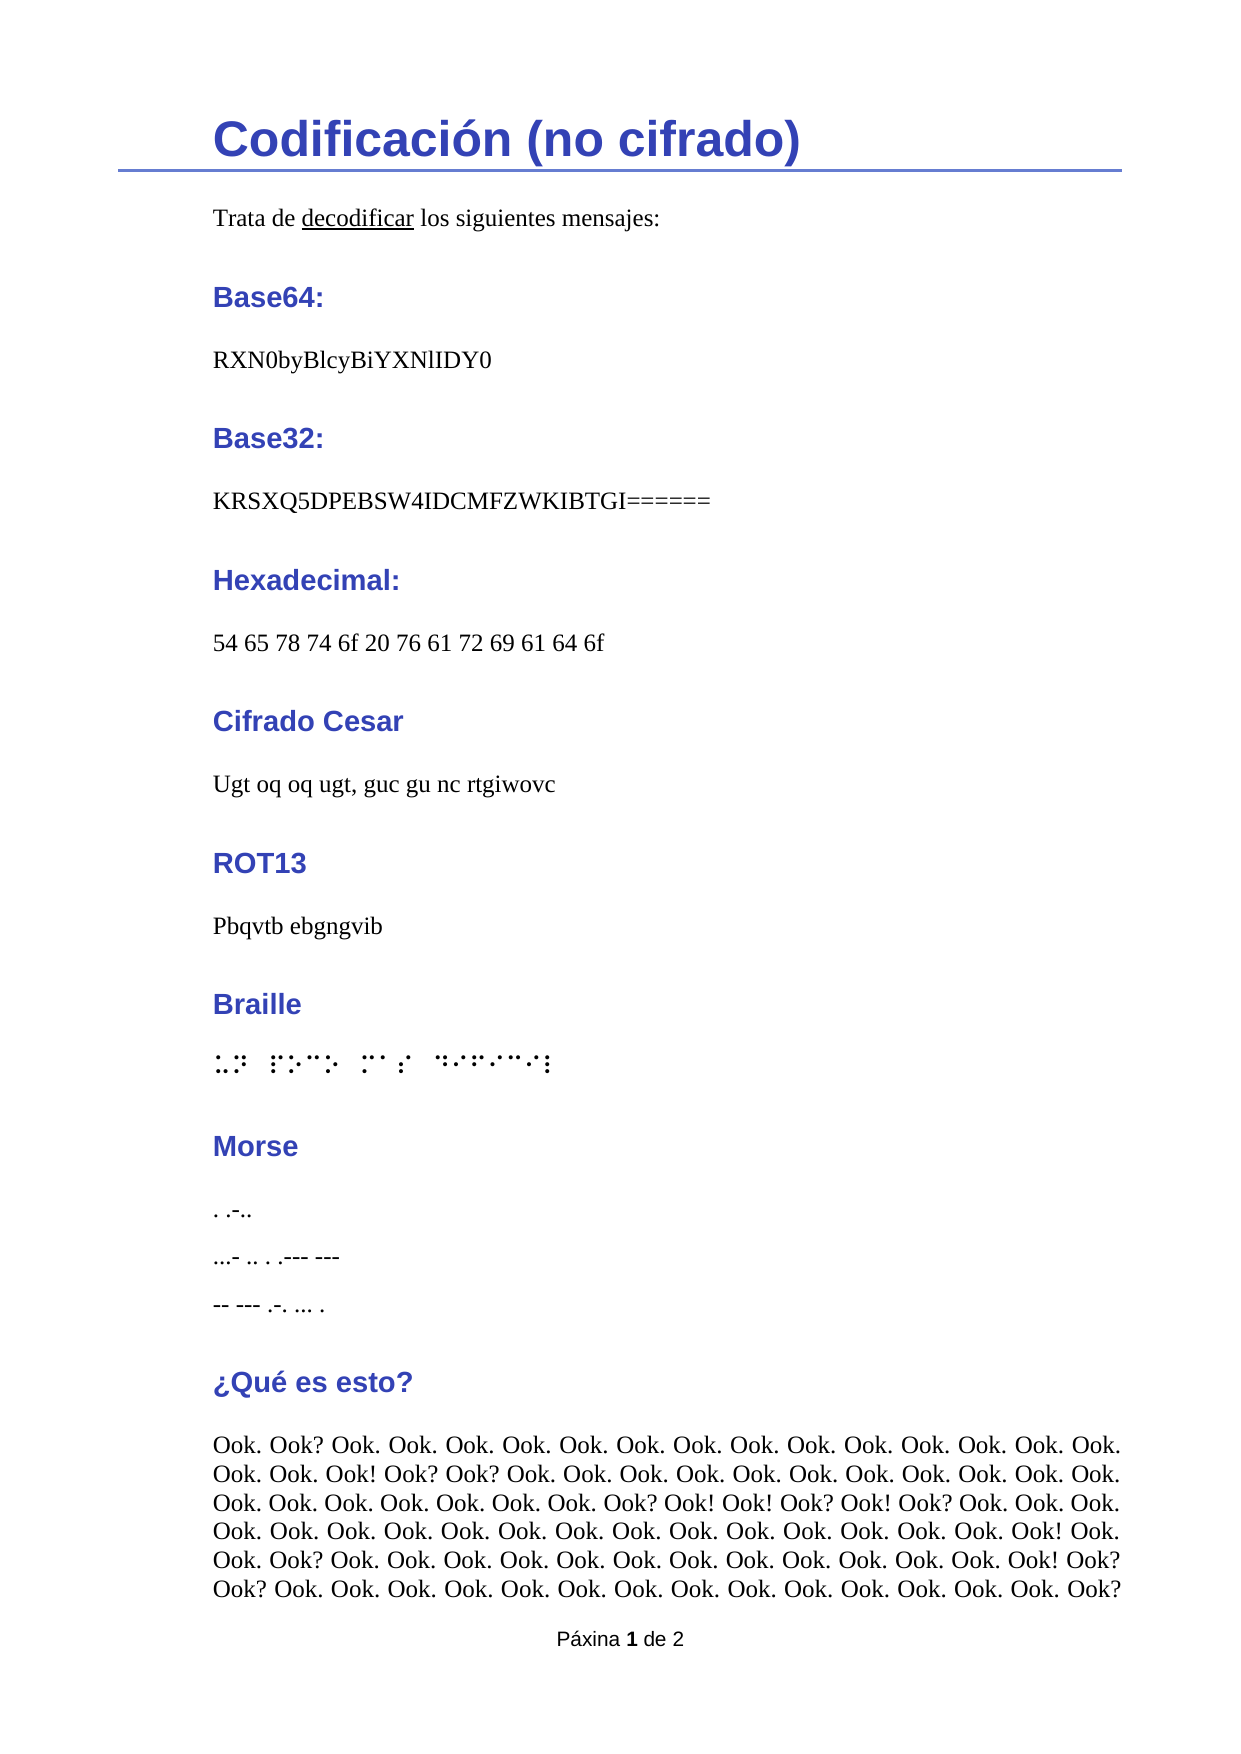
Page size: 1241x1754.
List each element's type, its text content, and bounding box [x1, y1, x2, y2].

subtitle Hexadecimal: [118, 563, 1122, 597]
subtitle Base32: [118, 422, 1122, 455]
text RXN0byBlcyBiYXNlIDY0 [213, 345, 1122, 374]
subtitle Braille [118, 987, 1122, 1021]
subtitle ROT13 [118, 846, 1122, 879]
subtitle Morse [118, 1129, 1122, 1162]
text Trata de decodificar los siguientes mensajes: [213, 203, 1122, 232]
text Ook. Ook? Ook. Ook. Ook. Ook. Ook. Ook. Ook. Ook. Ook. Ook. Ook. Ook. Ook. Ook. Ook. Ook. Ook! Ook? Ook? Ook. Ook. Ook. Ook. Ook. Ook. Ook. Ook. Ook. Ook. Ook. Ook. Ook. Ook. Ook. Ook. Ook. Ook. Ook? Ook! Ook! Ook? Ook! Ook? Ook. Ook. Ook. Ook. Ook. Ook. Ook. Ook. Ook. Ook. Ook. Ook. Ook. Ook. Ook. Ook. Ook. Ook! Ook. Ook. Ook? Ook. Ook. Ook. Ook. Ook. Ook. Ook. Ook. Ook. Ook. Ook. Ook. Ook! Ook? Ook? Ook. Ook. Ook. Ook. Ook. Ook. Ook. Ook. Ook. Ook. Ook. Ook. Ook. Ook. Ook? [213, 1430, 1122, 1603]
text KRSXQ5DPEBSW4IDCMFZWKIBTGI====== [213, 486, 1122, 515]
text . .-.. [213, 1194, 1122, 1222]
text Pbqvtb ebgngvib [213, 911, 1122, 939]
text -- --- .-. ... . [213, 1289, 1122, 1317]
text 54 65 78 74 6f 20 76 61 72 69 61 64 6f [213, 628, 1122, 657]
text Ugt oq oq ugt, guc gu nc rtgiwovc [213, 769, 1122, 798]
subtitle Codificación (no cifrado) [118, 109, 1122, 169]
text ⠥⠝⠀⠏⠕⠉⠕⠀⠍⠁⠎⠀⠙⠊⠋⠊⠉⠊⠇ [213, 1052, 1122, 1081]
subtitle Cifrado Cesar [118, 704, 1122, 738]
subtitle ¿Qué es esto? [118, 1365, 1122, 1399]
text ...- .. . .--- --- [213, 1241, 1122, 1270]
subtitle Base64: [118, 280, 1122, 314]
